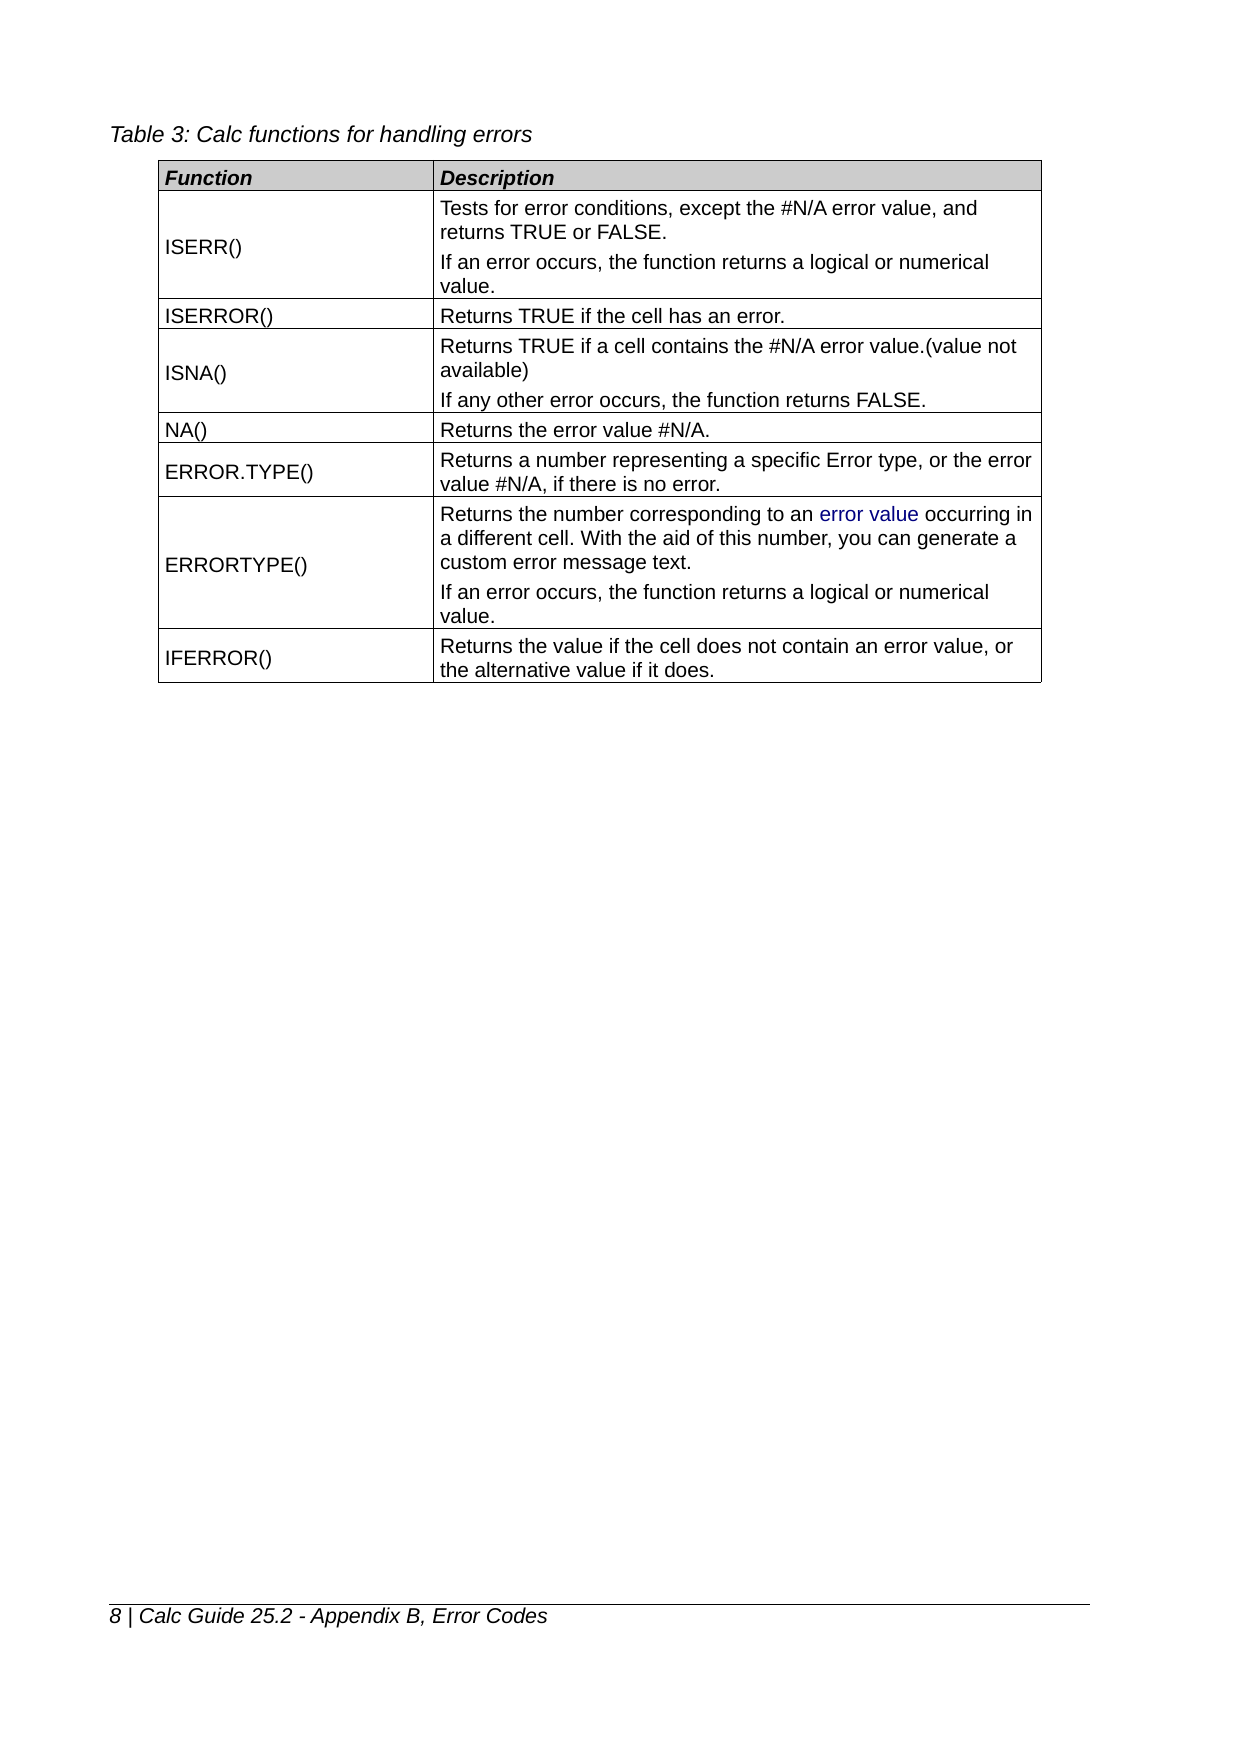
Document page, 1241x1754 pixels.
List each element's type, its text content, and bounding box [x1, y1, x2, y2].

table_cell ISERR() [159, 191, 433, 298]
table_cell Returns the value if the cell does not contain an error value, or the alternative value if it does. [434, 629, 1041, 682]
table_cell ERROR.TYPE() [159, 443, 433, 496]
table_cell Returns the error value #N/A. [434, 413, 1041, 442]
table_header Function [159, 161, 433, 190]
table_cell ERRORTYPE() [159, 497, 433, 628]
table_cell Returns the number corresponding to an error value occurring in a different cell. With the aid of this number, you can generate a custom error message text. If an error occurs, the function returns a logical or numerical value. [434, 497, 1041, 628]
table_cell Returns TRUE if the cell has an error. [434, 299, 1041, 328]
table_cell ISERROR() [159, 299, 433, 328]
text Table 3: Calc functions for handling errors [109, 121, 1090, 147]
table_cell Returns TRUE if a cell contains the #N/A error value.(value not available) If any other error occurs, the function returns FALSE. [434, 329, 1041, 412]
table_cell Returns a number representing a specific Error type, or the error value #N/A, if there is no error. [434, 443, 1041, 496]
table_cell ISNA() [159, 329, 433, 412]
table_cell Tests for error conditions, except the #N/A error value, and returns TRUE or FALSE. If an error occurs, the function returns a logical or numerical value. [434, 191, 1041, 298]
table_cell NA() [159, 413, 433, 442]
table_cell IFERROR() [159, 629, 433, 682]
table_header Description [434, 161, 1041, 190]
